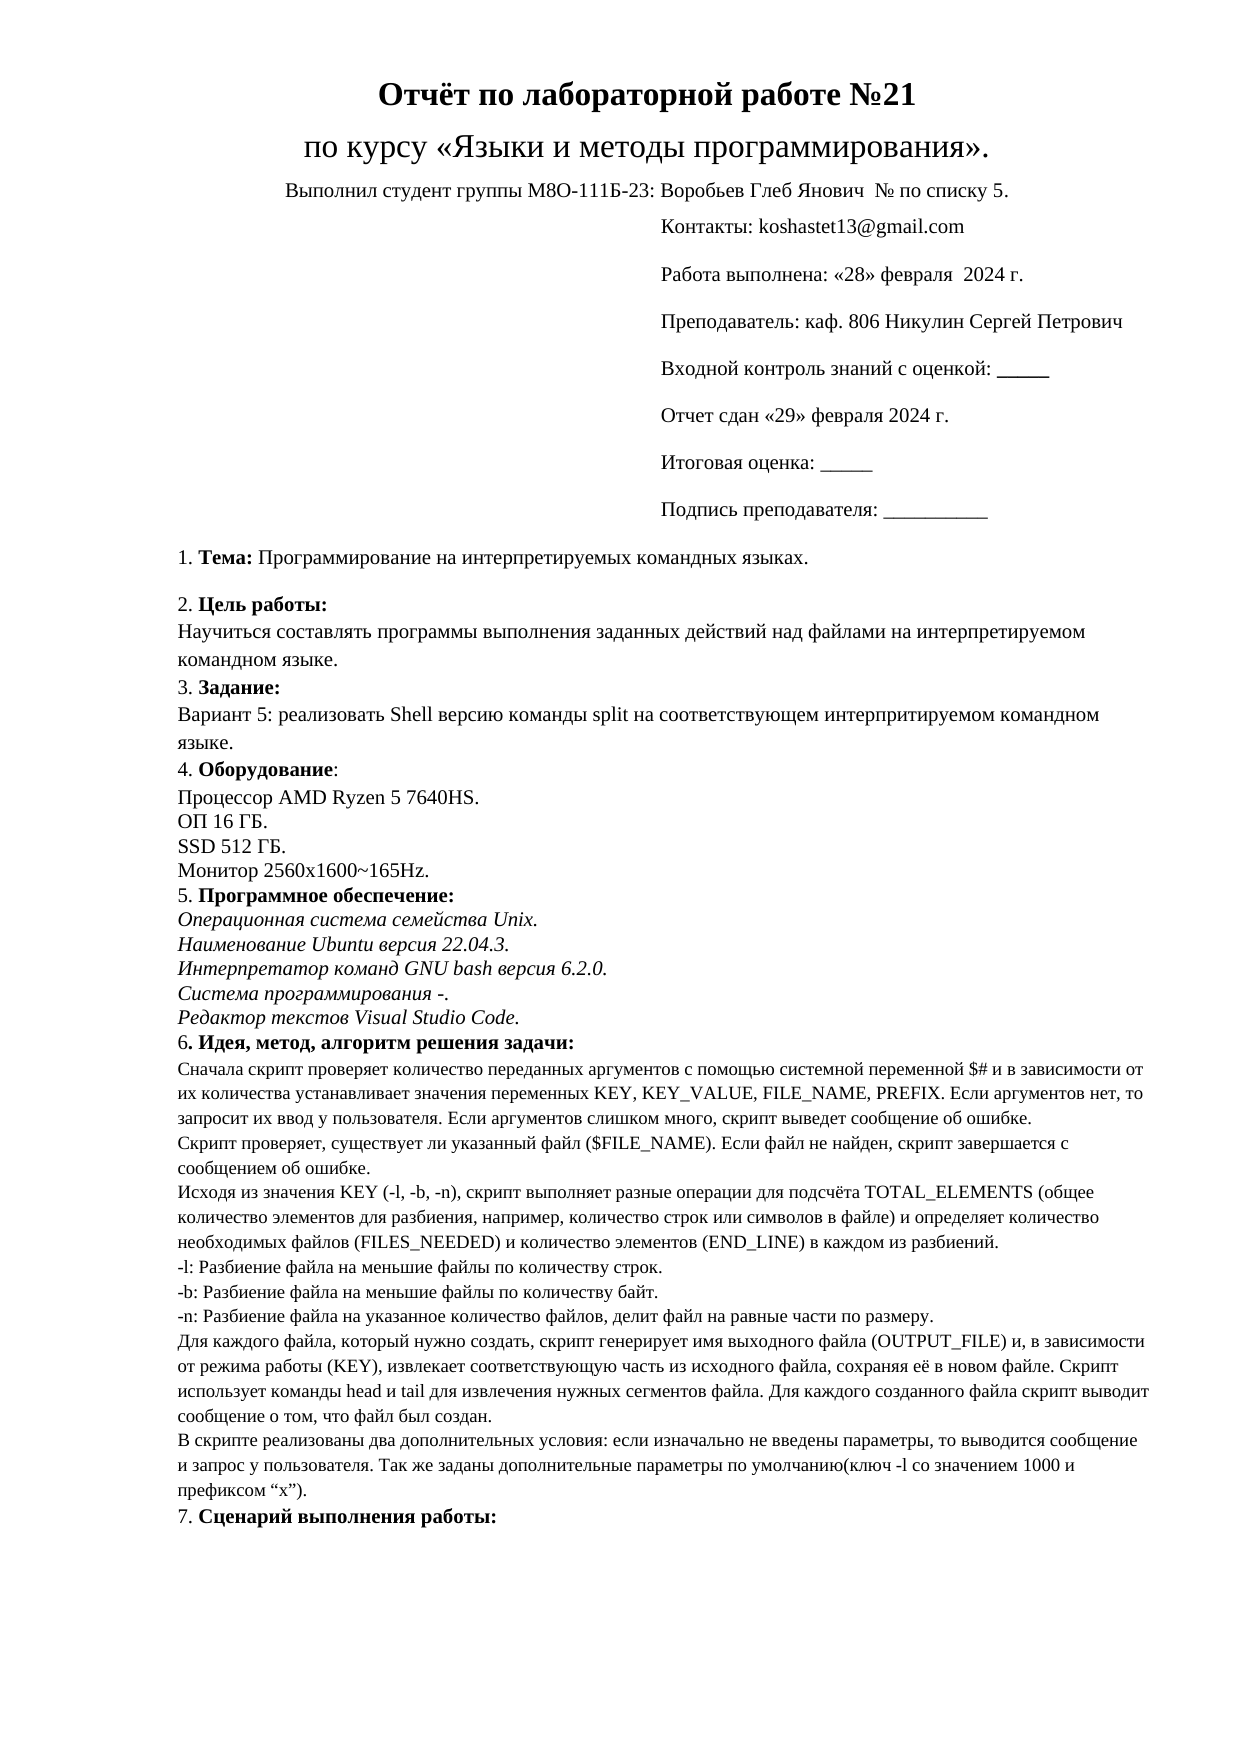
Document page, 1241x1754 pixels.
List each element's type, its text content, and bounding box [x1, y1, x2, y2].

text Редактор текстов Visual Studio Code. [177, 1005, 1152, 1029]
text Отчёт по лабораторной работе №21 [177, 74, 1116, 112]
text -b: Разбиение файла на меньшие файлы по количеству байт. [177, 1281, 1152, 1302]
text 5. Программное обеспечение: [177, 883, 1152, 907]
text Подпись преподавателя: __________ [546, 497, 1152, 521]
text 7. Сценарий выполнения работы: [177, 1504, 1152, 1528]
text Преподаватель: каф. 806 Никулин Сергей Петрович [546, 309, 1152, 333]
text Сначала скрипт проверяет количество переданных аргументов с помощью системной переменной $# и в зависимости от их количества устанавливает значения переменных KEY, KEY_VALUE, FILE_NAME, PREFIX. Если аргументов нет, то запросит их ввод у пользователя. Если аргументов слишком много, скрипт выведет сообщение об ошибке. [177, 1057, 1152, 1128]
text Выполнил студент группы М8О-111Б-23: Воробьев Глеб Янович № по списку 5. [177, 178, 1116, 202]
text SSD 512 ГБ. [177, 834, 1152, 858]
text -n: Разбиение файла на указанное количество файлов, делит файл на равные части по размеру. [177, 1305, 1152, 1327]
text Контакты: koshastet13@gmail.com [546, 214, 1152, 238]
text Монитор 2560x1600~165Hz. [177, 858, 1152, 882]
text Операционная система семейства Unix. [177, 907, 1152, 931]
text Вариант 5: реализовать Shell версию команды split на соответствующем интерпритируемом командном языке. [177, 702, 1152, 754]
text 3. Задание: [177, 674, 1152, 699]
text 1. Тема: Программирование на интерпретируемых командных языках. [177, 544, 1152, 569]
text Итоговая оценка: _____ [546, 450, 1152, 474]
text В скрипте реализованы два дополнительных условия: если изначально не введены параметры, то выводится сообщение и запрос у пользователя. Так же заданы дополнительные параметры по умолчанию(ключ -l со значением 1000 и префиксом “x”). [177, 1429, 1152, 1500]
text Отчет сдан «29» февраля 2024 г. [546, 403, 1152, 427]
text Интерпретатор команд GNU bash версия 6.2.0. [177, 956, 1152, 980]
text Работа выполнена: «28» февраля 2024 г. [546, 261, 1152, 286]
text Исходя из значения KEY (-l, -b, -n), скрипт выполняет разные операции для подсчёта TOTAL_ELEMENTS (общее количество элементов для разбиения, например, количество строк или символов в файле) и определяет количество необходимых файлов (FILES_NEEDED) и количество элементов (END_LINE) в каждом из разбиений. [177, 1181, 1152, 1252]
text Процессор AMD Ryzen 5 7640HS. [177, 785, 1152, 809]
text 4. Оборудование: [177, 757, 1152, 781]
text Для каждого файла, который нужно создать, скрипт генерирует имя выходного файла (OUTPUT_FILE) и, в зависимости от режима работы (KEY), извлекает соответствующую часть из исходного файла, сохраняя её в новом файле. Скрипт использует команды head и tail для извлечения нужных сегментов файла. Для каждого созданного файла скрипт выводит сообщение о том, что файл был создан. [177, 1330, 1152, 1426]
text 2. Цель работы: [177, 592, 1152, 616]
text ОП 16 ГБ. [177, 809, 1152, 833]
text Скрипт проверяет, существует ли указанный файл ($FILE_NAME). Если файл не найден, скрипт завершается с сообщением об ошибке. [177, 1132, 1152, 1178]
text по курсу «Языки и методы программирования». [177, 126, 1116, 164]
text 6. Идея, метод, алгоритм решения задачи: [177, 1030, 1152, 1054]
text Научиться составлять программы выполнения заданных действий над файлами на интерпретируемом командном языке. [177, 619, 1152, 671]
text -l: Разбиение файла на меньшие файлы по количеству строк. [177, 1256, 1152, 1277]
text Наименование Ubuntu версия 22.04.3. [177, 932, 1152, 956]
text Система программирования -. [177, 981, 1152, 1005]
text Входной контроль знаний с оценкой: _____ [546, 356, 1152, 380]
